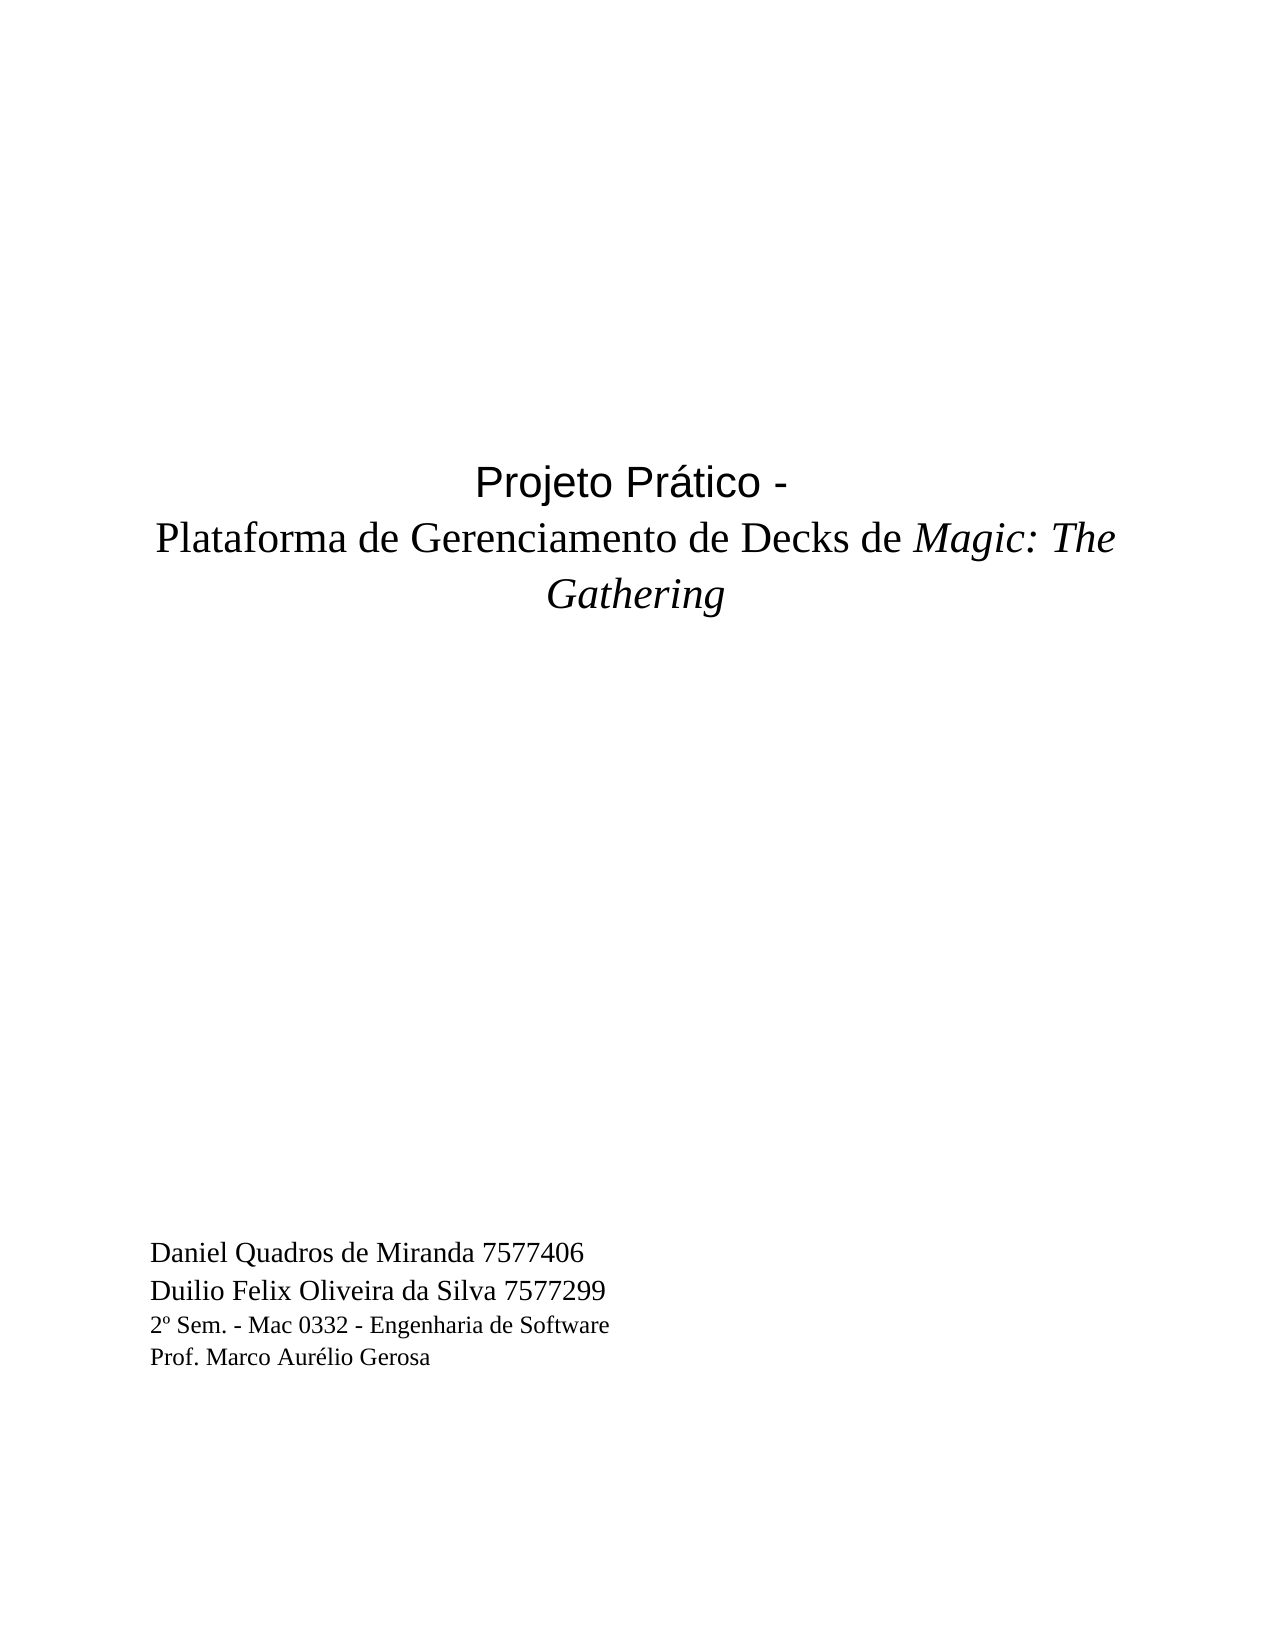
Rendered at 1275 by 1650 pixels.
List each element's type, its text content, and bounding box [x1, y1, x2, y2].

text 2º Sem. - Mac 0332 - Engenharia de Software [150, 1311, 1125, 1339]
text Projeto Prático - [150, 457, 1125, 506]
text Plataforma de Gerenciamento de Decks de Magic: The Gathering [150, 514, 1125, 618]
text Prof. Marco Aurélio Gerosa [150, 1343, 1125, 1370]
text Duilio Felix Oliveira da Silva 7577299 [150, 1274, 1125, 1306]
text Daniel Quadros de Miranda 7577406 [150, 1237, 1125, 1269]
